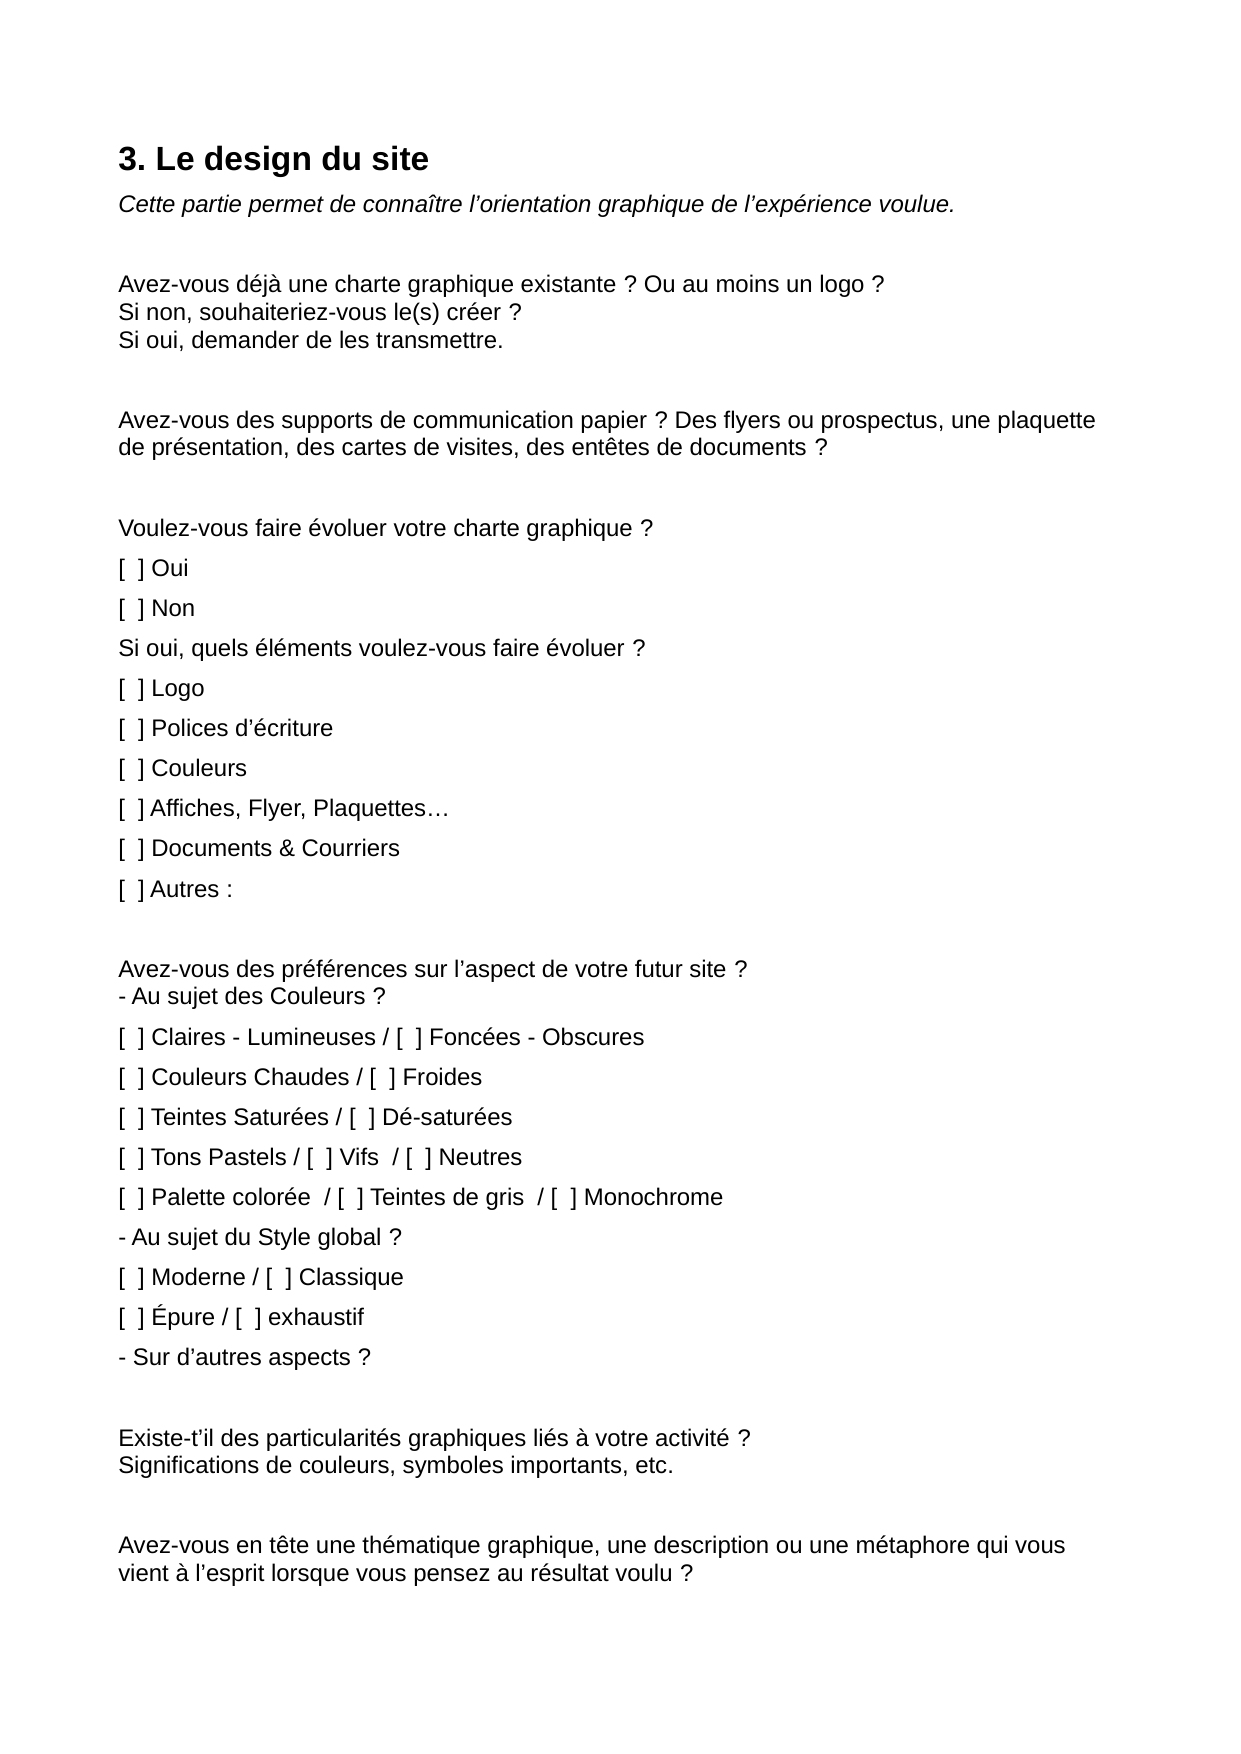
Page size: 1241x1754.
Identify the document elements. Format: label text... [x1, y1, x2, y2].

text - Sur d’autres aspects ? [118, 1343, 1122, 1371]
text [ ] Épure / [ ] exhaustif [118, 1303, 1122, 1331]
text Cette partie permet de connaître l’orientation graphique de l’expérience voulue. [118, 190, 1122, 218]
text [ ] Tons Pastels / [ ] Vifs / [ ] Neutres [118, 1143, 1122, 1170]
text [ ] Documents & Courriers [118, 834, 1122, 862]
text [ ] Logo [118, 674, 1122, 702]
text [ ] Oui [118, 554, 1122, 581]
text [ ] Couleurs [118, 754, 1122, 782]
text Avez-vous des supports de communication papier ? Des flyers ou prospectus, une plaquette de présentation, des cartes de visites, des entêtes de documents ? [118, 406, 1122, 461]
text Avez-vous déjà une charte graphique existante ? Ou au moins un logo ? Si non, souhaiteriez-vous le(s) créer ? Si oui, demander de les transmettre. [118, 270, 1122, 353]
text - Au sujet du Style global ? [118, 1223, 1122, 1251]
text [ ] Polices d’écriture [118, 714, 1122, 742]
text [ ] Affiches, Flyer, Plaquettes… [118, 794, 1122, 822]
text [ ] Teintes Saturées / [ ] Dé-saturées [118, 1103, 1122, 1130]
text Avez-vous des préférences sur l’aspect de votre futur site ? - Au sujet des Couleurs ? [118, 955, 1122, 1010]
text Voulez-vous faire évoluer votre charte graphique ? [118, 513, 1122, 541]
subtitle 3. Le design du site [118, 139, 1122, 178]
text [ ] Non [118, 594, 1122, 621]
text [ ] Palette colorée / [ ] Teintes de gris / [ ] Monochrome [118, 1183, 1122, 1210]
text [ ] Moderne / [ ] Classique [118, 1263, 1122, 1291]
text Si oui, quels éléments voulez-vous faire évoluer ? [118, 634, 1122, 661]
text Existe-t’il des particularités graphiques liés à votre activité ? Significations de couleurs, symboles importants, etc. [118, 1423, 1122, 1479]
text [ ] Autres : [118, 874, 1122, 902]
text Avez-vous en tête une thématique graphique, une description ou une métaphore qui vous vient à l’esprit lorsque vous pensez au résultat voulu ? [118, 1531, 1122, 1586]
text [ ] Claires - Lumineuses / [ ] Foncées - Obscures [118, 1022, 1122, 1050]
text [ ] Couleurs Chaudes / [ ] Froides [118, 1062, 1122, 1090]
